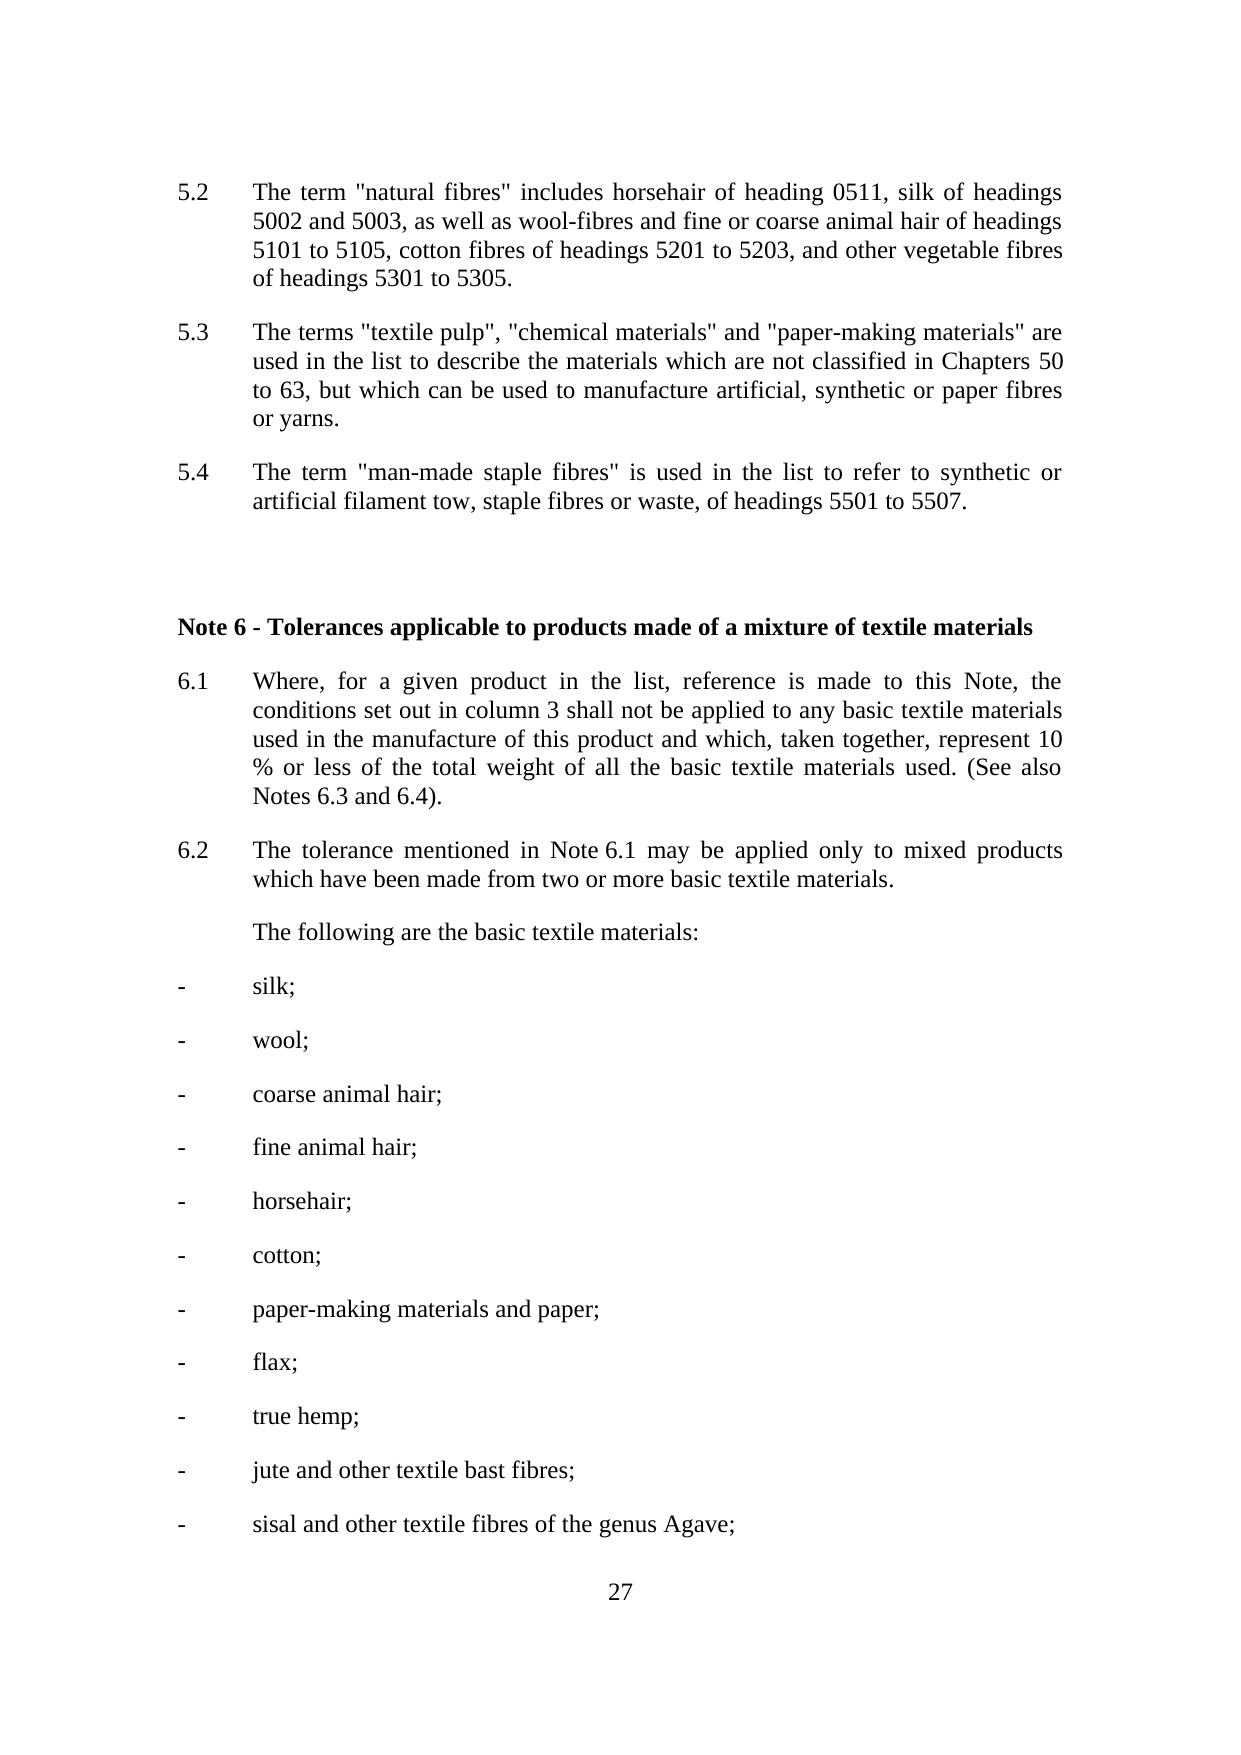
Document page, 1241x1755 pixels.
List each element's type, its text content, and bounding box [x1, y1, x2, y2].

text - flax; [177, 1347, 1063, 1376]
text - fine animal hair; [177, 1132, 1063, 1161]
text 5.2 The term "natural fibres" includes horsehair of heading 0511, silk of headings 5002 and 5003, as well as wool-fibres and fine or coarse animal hair of headings 5101 to 5105, cotton fibres of headings 5201 to 5203, and other vegetable fibres of headings 5301 to 5305. [177, 177, 1063, 292]
text - wool; [177, 1025, 1063, 1054]
text - cotton; [177, 1240, 1063, 1269]
text The following are the basic textile materials: [252, 917, 1063, 946]
text - sisal and other textile fibres of the genus Agave; [177, 1509, 1063, 1537]
text - coarse animal hair; [177, 1079, 1063, 1107]
text - true hemp; [177, 1401, 1063, 1430]
text - horsehair; [177, 1186, 1063, 1215]
text 5.4 The term "man-made staple fibres" is used in the list to refer to synthetic or artificial filament tow, staple fibres or waste, of headings 5501 to 5507. [177, 457, 1063, 515]
text 6.2 The tolerance mentioned in Note 6.1 may be applied only to mixed products which have been made from two or more basic textile materials. [177, 835, 1063, 892]
subtitle Note 6 - Tolerances applicable to products made of a mixture of textile materials [177, 612, 1063, 641]
text 5.3 The terms "textile pulp", "chemical materials" and "paper-making materials" are used in the list to describe the materials which are not classified in Chapters 50 to 63, but which can be used to manufacture artificial, synthetic or paper fibres or yarns. [177, 317, 1063, 432]
text - paper-making materials and paper; [177, 1294, 1063, 1322]
text - jute and other textile bast fibres; [177, 1455, 1063, 1484]
text - silk; [177, 971, 1063, 1000]
text 6.1 Where, for a given product in the list, reference is made to this Note, the conditions set out in column 3 shall not be applied to any basic textile materials used in the manufacture of this product and which, taken together, represent 10 % or less of the total weight of all the basic textile materials used. (See also Notes 6.3 and 6.4). [177, 666, 1063, 810]
